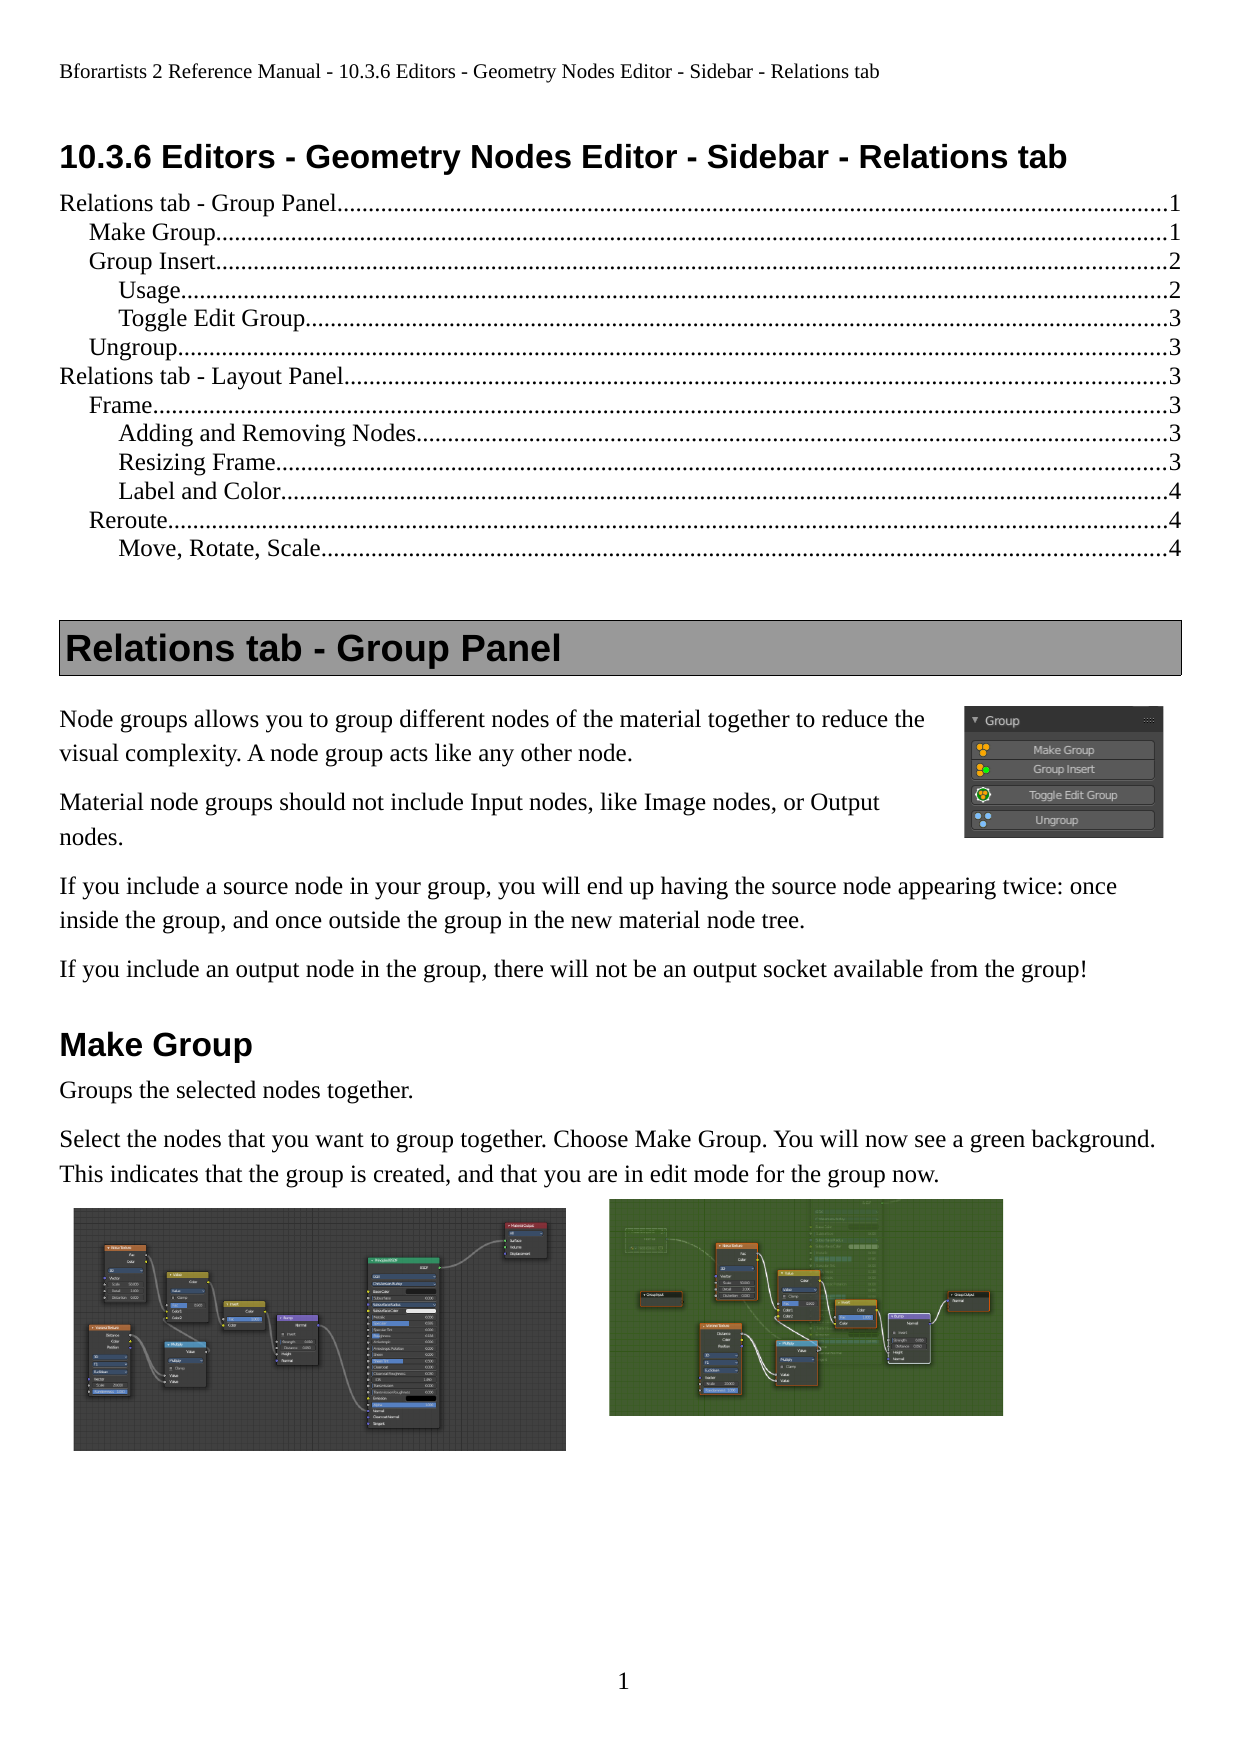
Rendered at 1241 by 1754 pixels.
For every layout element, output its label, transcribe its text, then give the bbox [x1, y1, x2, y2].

text Make Group 1 [88, 217, 1181, 246]
text Relations tab - Layout Panel 3 [59, 361, 1181, 390]
text Frame 3 [88, 390, 1181, 418]
picture [73, 1208, 566, 1451]
text Reroute 4 [88, 505, 1181, 533]
text Material node groups should not include Input nodes, like Image nodes, or Output nodes. [59, 787, 1181, 851]
table_header Relations tab - Group Panel [60, 621, 1181, 675]
text Group Insert 2 [88, 246, 1181, 275]
text Usage 2 [118, 275, 1181, 303]
text Label and Color 4 [118, 476, 1181, 505]
text Resizing Frame 3 [118, 447, 1181, 476]
text Move, Rotate, Scale 4 [118, 533, 1181, 562]
text Groups the selected nodes together. [59, 1076, 1181, 1104]
subtitle 10.3.6 Editors - Geometry Nodes Editor - Sidebar - Relations tab [59, 138, 1181, 176]
subtitle Make Group [59, 1024, 1181, 1063]
picture [609, 1199, 1004, 1416]
text If you include an output node in the group, there will not be an output socket available from the group! [59, 954, 1181, 983]
text Select the nodes that you want to group together. Choose Make Group. You will now see a green background. This indicates that the group is created, and that you are in edit mode for the group now. [59, 1124, 1181, 1188]
text Toggle Edit Group 3 [118, 303, 1181, 332]
picture [964, 706, 1164, 838]
text Node groups allows you to group different nodes of the material together to reduce the visual complexity. A node group acts like any other node. [59, 704, 1181, 767]
text If you include a source node in your group, you will end up having the source node appearing twice: once inside the group, and once outside the group in the new material node tree. [59, 871, 1181, 934]
text Ungroup 3 [88, 332, 1181, 361]
text Relations tab - Group Panel 1 [59, 188, 1181, 217]
text Adding and Removing Nodes 3 [118, 418, 1181, 447]
